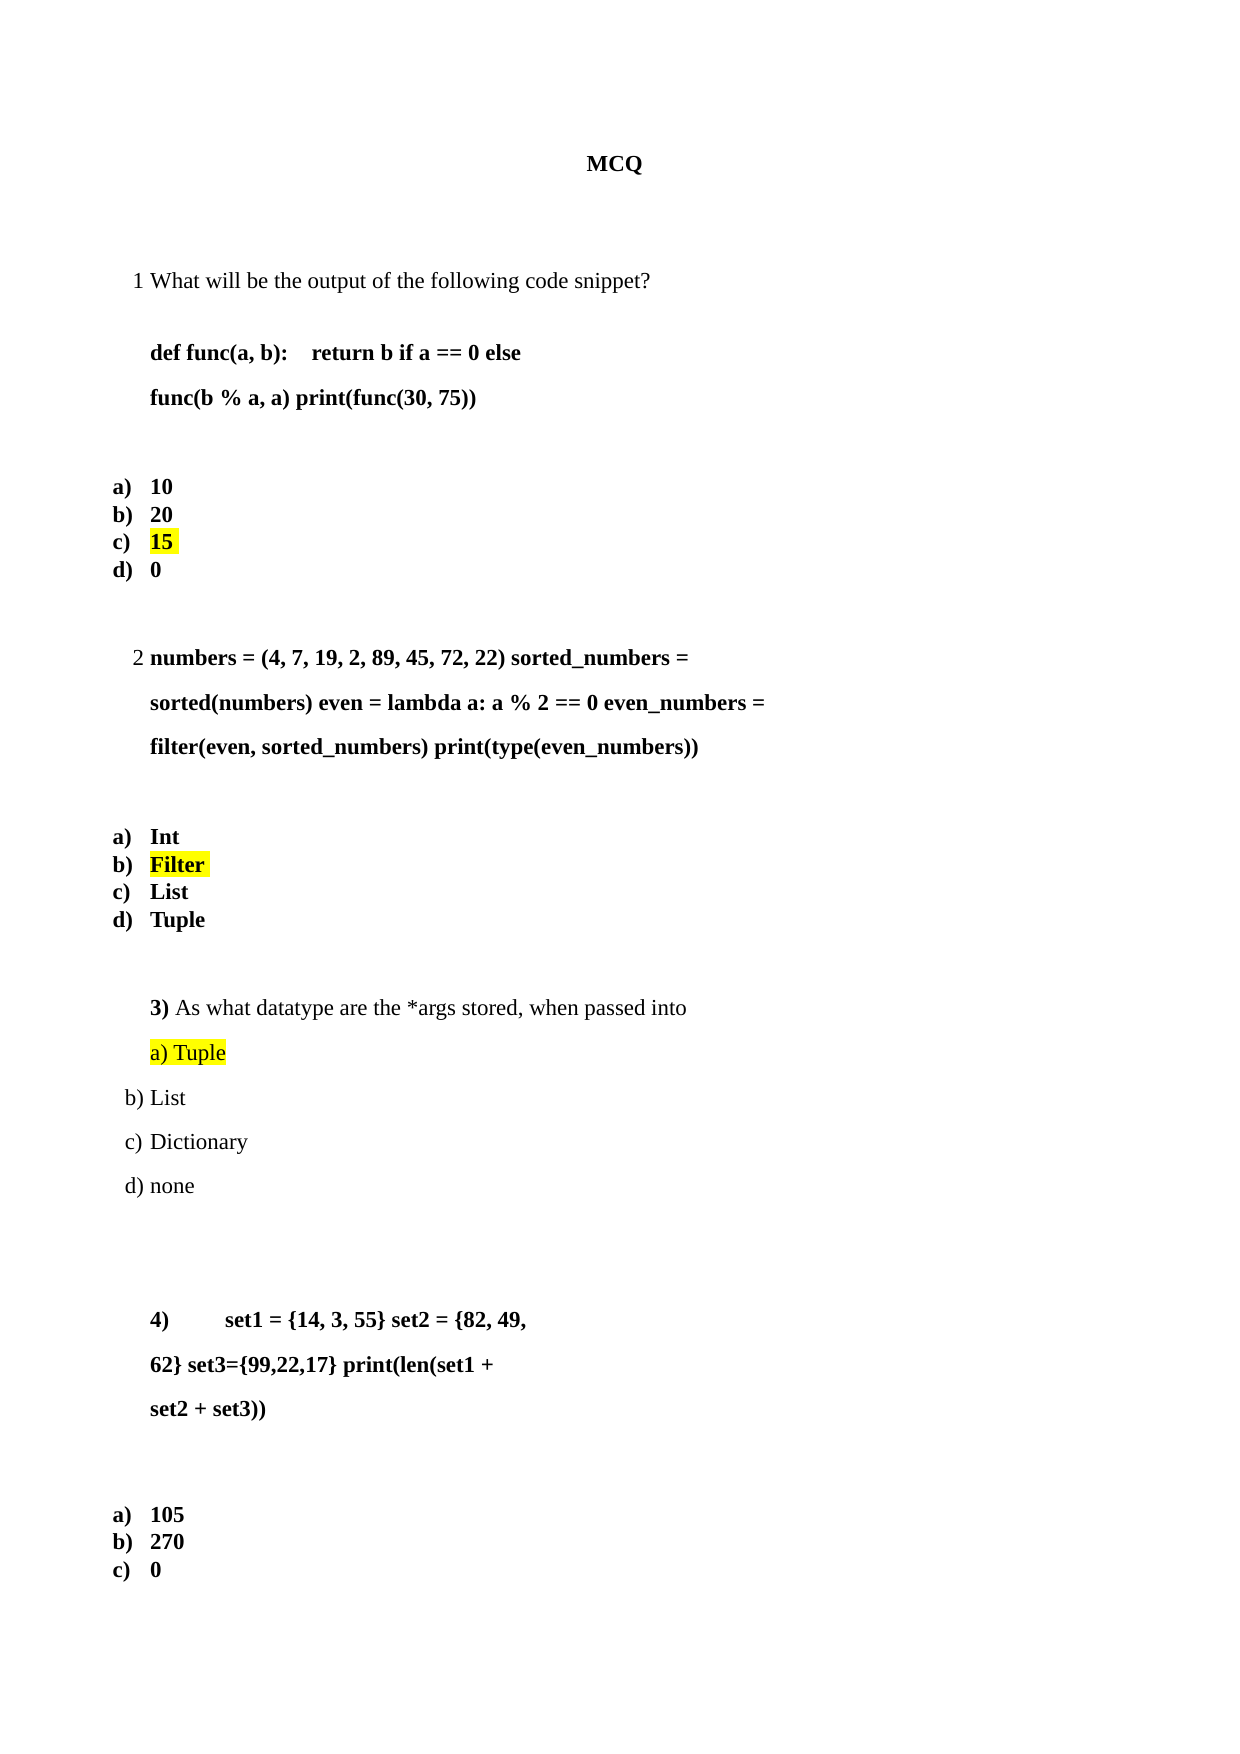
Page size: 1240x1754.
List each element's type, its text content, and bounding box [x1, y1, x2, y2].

list 0 [112, 556, 1086, 582]
text MCQ [150, 151, 648, 177]
list none [124, 1172, 1069, 1199]
text def func(a, b): return b if a == 0 else func(b % a, a) print(func(30, 75)) [150, 339, 522, 410]
list List [124, 1084, 1069, 1110]
list 105 [112, 1501, 1086, 1527]
list set1 = {14, 3, 55} set2 = {82, 49, 62} set3={99,22,17} print(len(set1 + set2 + set3)) [150, 1306, 537, 1422]
list 20 [112, 501, 1086, 527]
list 15 [112, 528, 1086, 554]
list Tuple [112, 906, 1086, 932]
list Dictionary [124, 1128, 1069, 1154]
text  [150, 295, 1086, 321]
list 10 [112, 473, 1086, 499]
list Int [112, 823, 1086, 849]
list Filter [112, 851, 1086, 877]
text 3) As what datatype are the *args stored, when passed into [150, 994, 723, 1021]
list List [112, 878, 1086, 905]
list numbers = (4, 7, 19, 2, 89, 45, 72, 22) sorted_numbers = sorted(numbers) even = lambda a: a % 2 == 0 even_numbers = filter(even, sorted_numbers) print(type(even_numbers)) [132, 644, 832, 760]
text a) Tuple [150, 1039, 723, 1065]
list What will be the output of the following code snippet? [132, 267, 832, 293]
list 0 [112, 1556, 1086, 1582]
list 270 [112, 1528, 1086, 1555]
